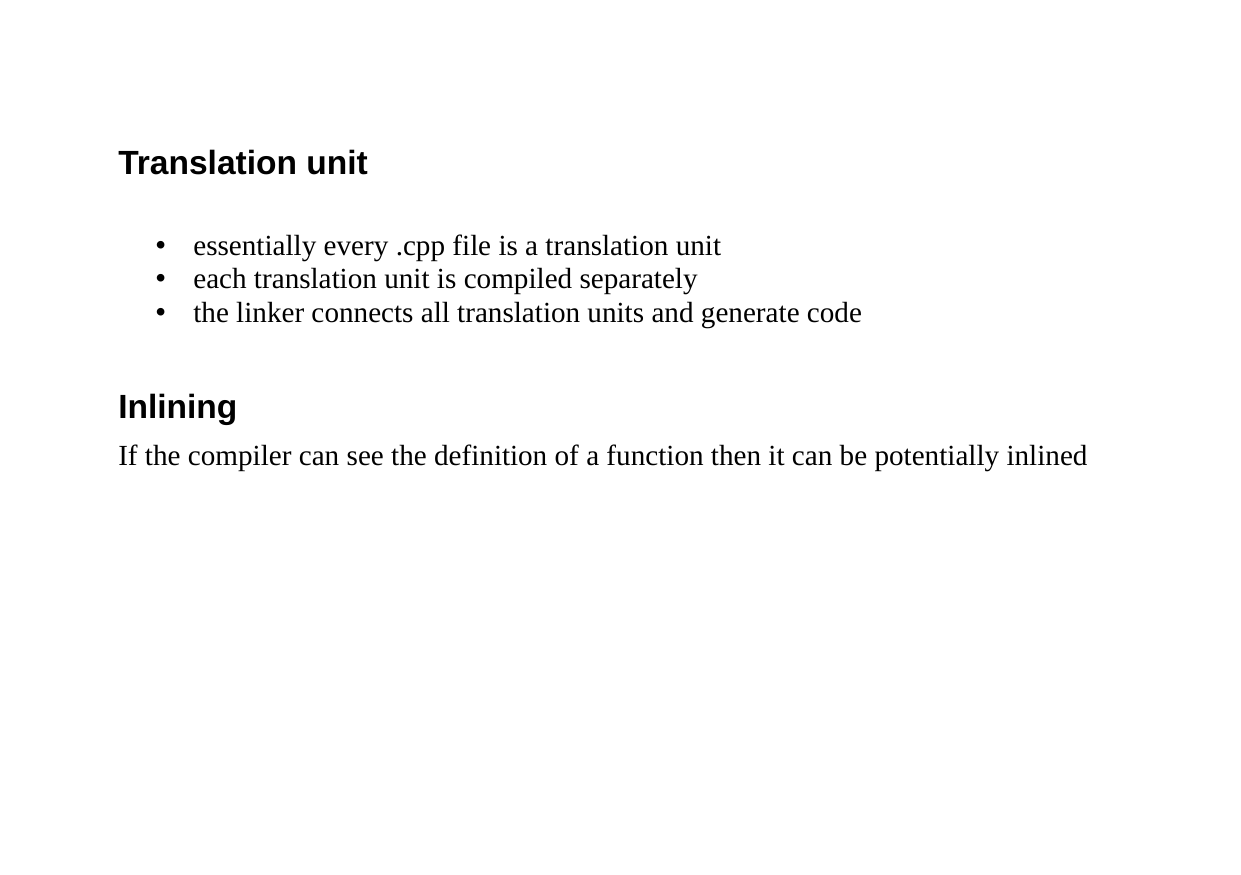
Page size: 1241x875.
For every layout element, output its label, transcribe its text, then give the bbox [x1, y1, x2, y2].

text If the compiler can see the definition of a function then it can be potentially inlined [118, 438, 1122, 472]
list essentially every .cpp file is a translation unit [156, 228, 1122, 261]
subtitle Inlining [118, 387, 1122, 426]
list each translation unit is compiled separately [156, 261, 1122, 295]
list the linker connects all translation units and generate code [156, 295, 1122, 329]
subtitle Translation unit [118, 143, 1122, 182]
